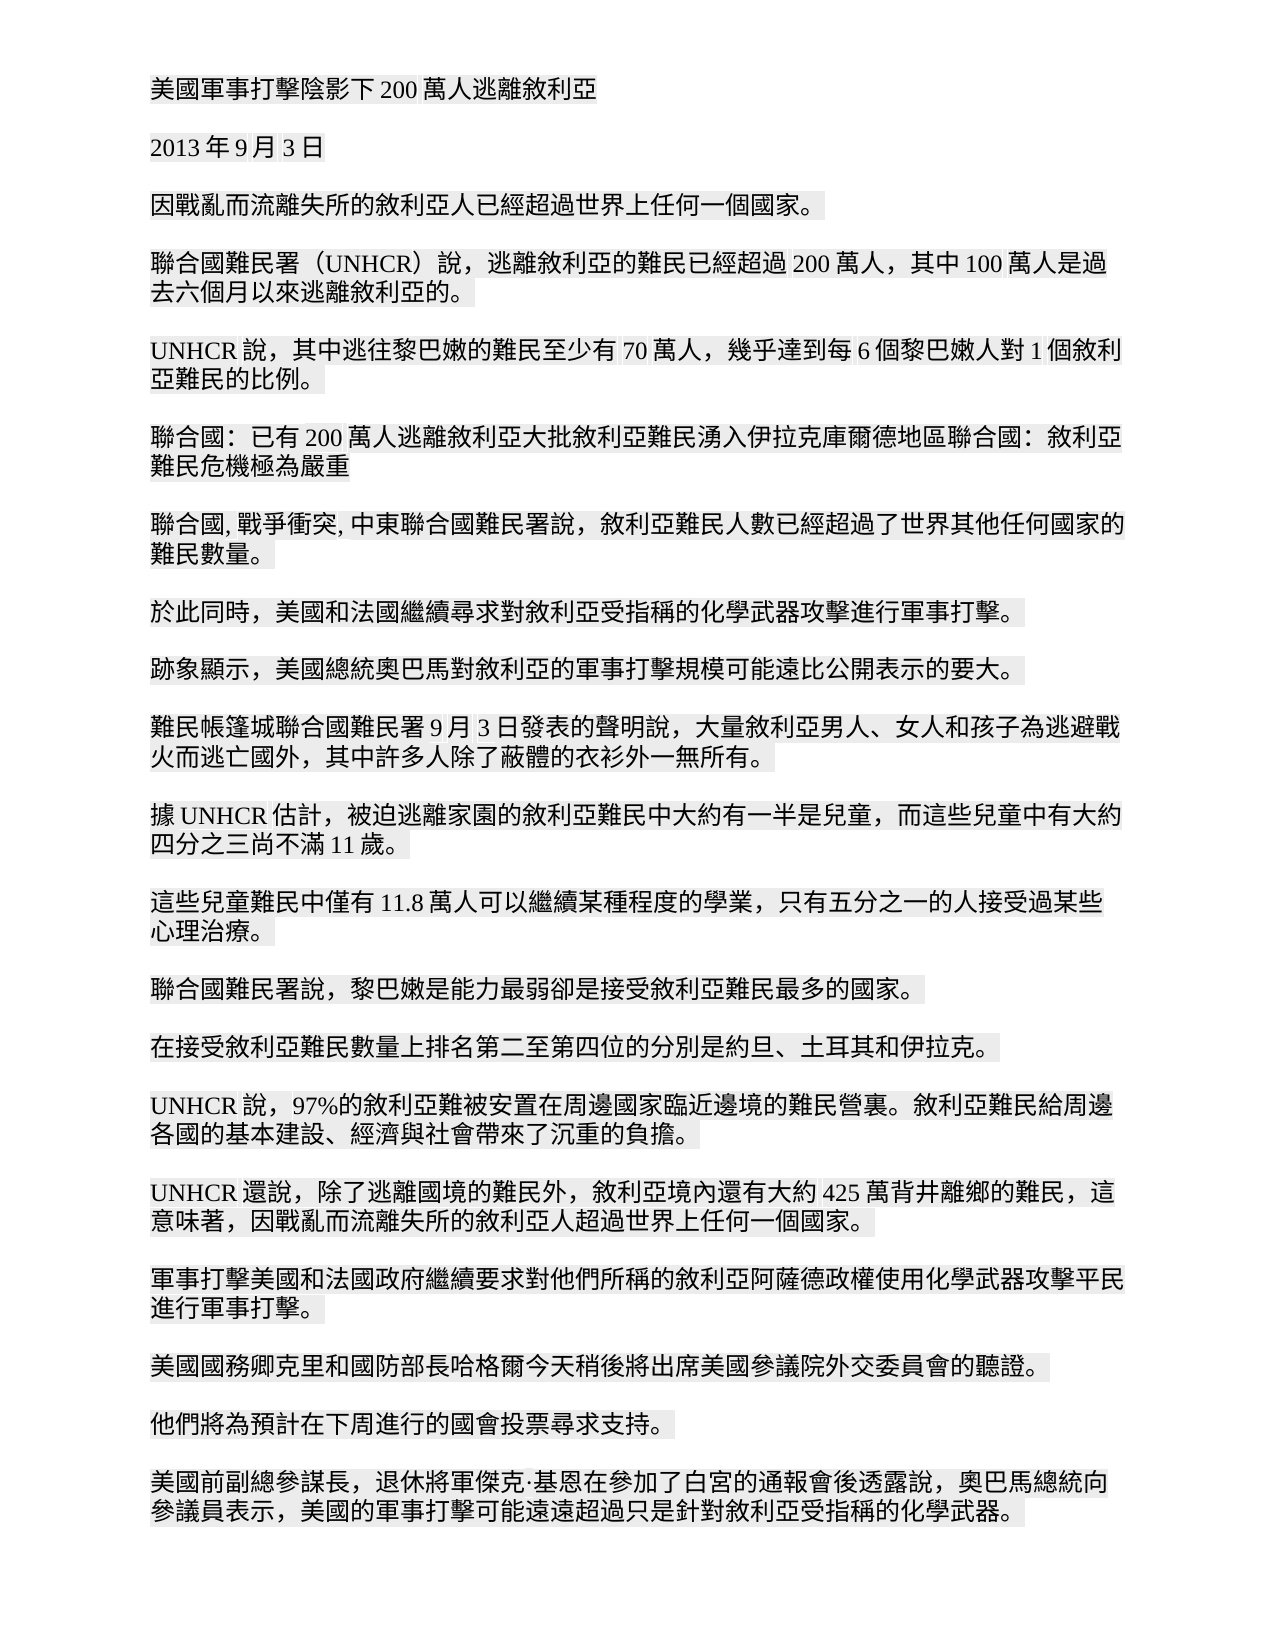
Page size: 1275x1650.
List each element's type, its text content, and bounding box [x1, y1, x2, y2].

text 美國軍事打擊陰影下200萬人逃離敘利亞 2013年9月3日 因戰亂而流離失所的敘利亞人已經超過世界上任何一個國家。 聯合國難民署（UNHCR）說，逃離敘利亞的難民已經超過200萬人，其中100萬人是過去六個月以來逃離敘利亞的。 UNHCR說，其中逃往黎巴嫩的難民至少有70萬人，幾乎達到每6個黎巴嫩人對1個敘利亞難民的比例。 聯合國：已有200萬人逃離敘利亞大批敘利亞難民湧入伊拉克庫爾德地區聯合國：敘利亞難民危機極為嚴重 聯合國, 戰爭衝突, 中東聯合國難民署說，敘利亞難民人數已經超過了世界其他任何國家的難民數量。 於此同時，美國和法國繼續尋求對敘利亞受指稱的化學武器攻擊進行軍事打擊。 跡象顯示，美國總統奧巴馬對敘利亞的軍事打擊規模可能遠比公開表示的要大。 難民帳篷城聯合國難民署9月3日發表的聲明說，大量敘利亞男人、女人和孩子為逃避戰火而逃亡國外，其中許多人除了蔽體的衣衫外一無所有。 據UNHCR估計，被迫逃離家園的敘利亞難民中大約有一半是兒童，而這些兒童中有大約四分之三尚不滿11歲。 這些兒童難民中僅有11.8萬人可以繼續某種程度的學業，只有五分之一的人接受過某些心理治療。 聯合國難民署說，黎巴嫩是能力最弱卻是接受敘利亞難民最多的國家。 在接受敘利亞難民數量上排名第二至第四位的分別是約旦、土耳其和伊拉克。 UNHCR說，97%的敘利亞難被安置在周邊國家臨近邊境的難民營裏。敘利亞難民給周邊各國的基本建設、經濟與社會帶來了沉重的負擔。 UNHCR還說，除了逃離國境的難民外，敘利亞境內還有大約425萬背井離鄉的難民，這意味著，因戰亂而流離失所的敘利亞人超過世界上任何一個國家。 軍事打擊美國和法國政府繼續要求對他們所稱的敘利亞阿薩德政權使用化學武器攻擊平民進行軍事打擊。 美國國務卿克里和國防部長哈格爾今天稍後將出席美國參議院外交委員會的聽證。 他們將為預計在下周進行的國會投票尋求支持。 美國前副總參謀長，退休將軍傑克·基恩在參加了白宮的通報會後透露說，奧巴馬總統向參議員表示，美國的軍事打擊可能遠遠超過只是針對敘利亞受指稱的化學武器。 [150, 75, 1125, 1556]
